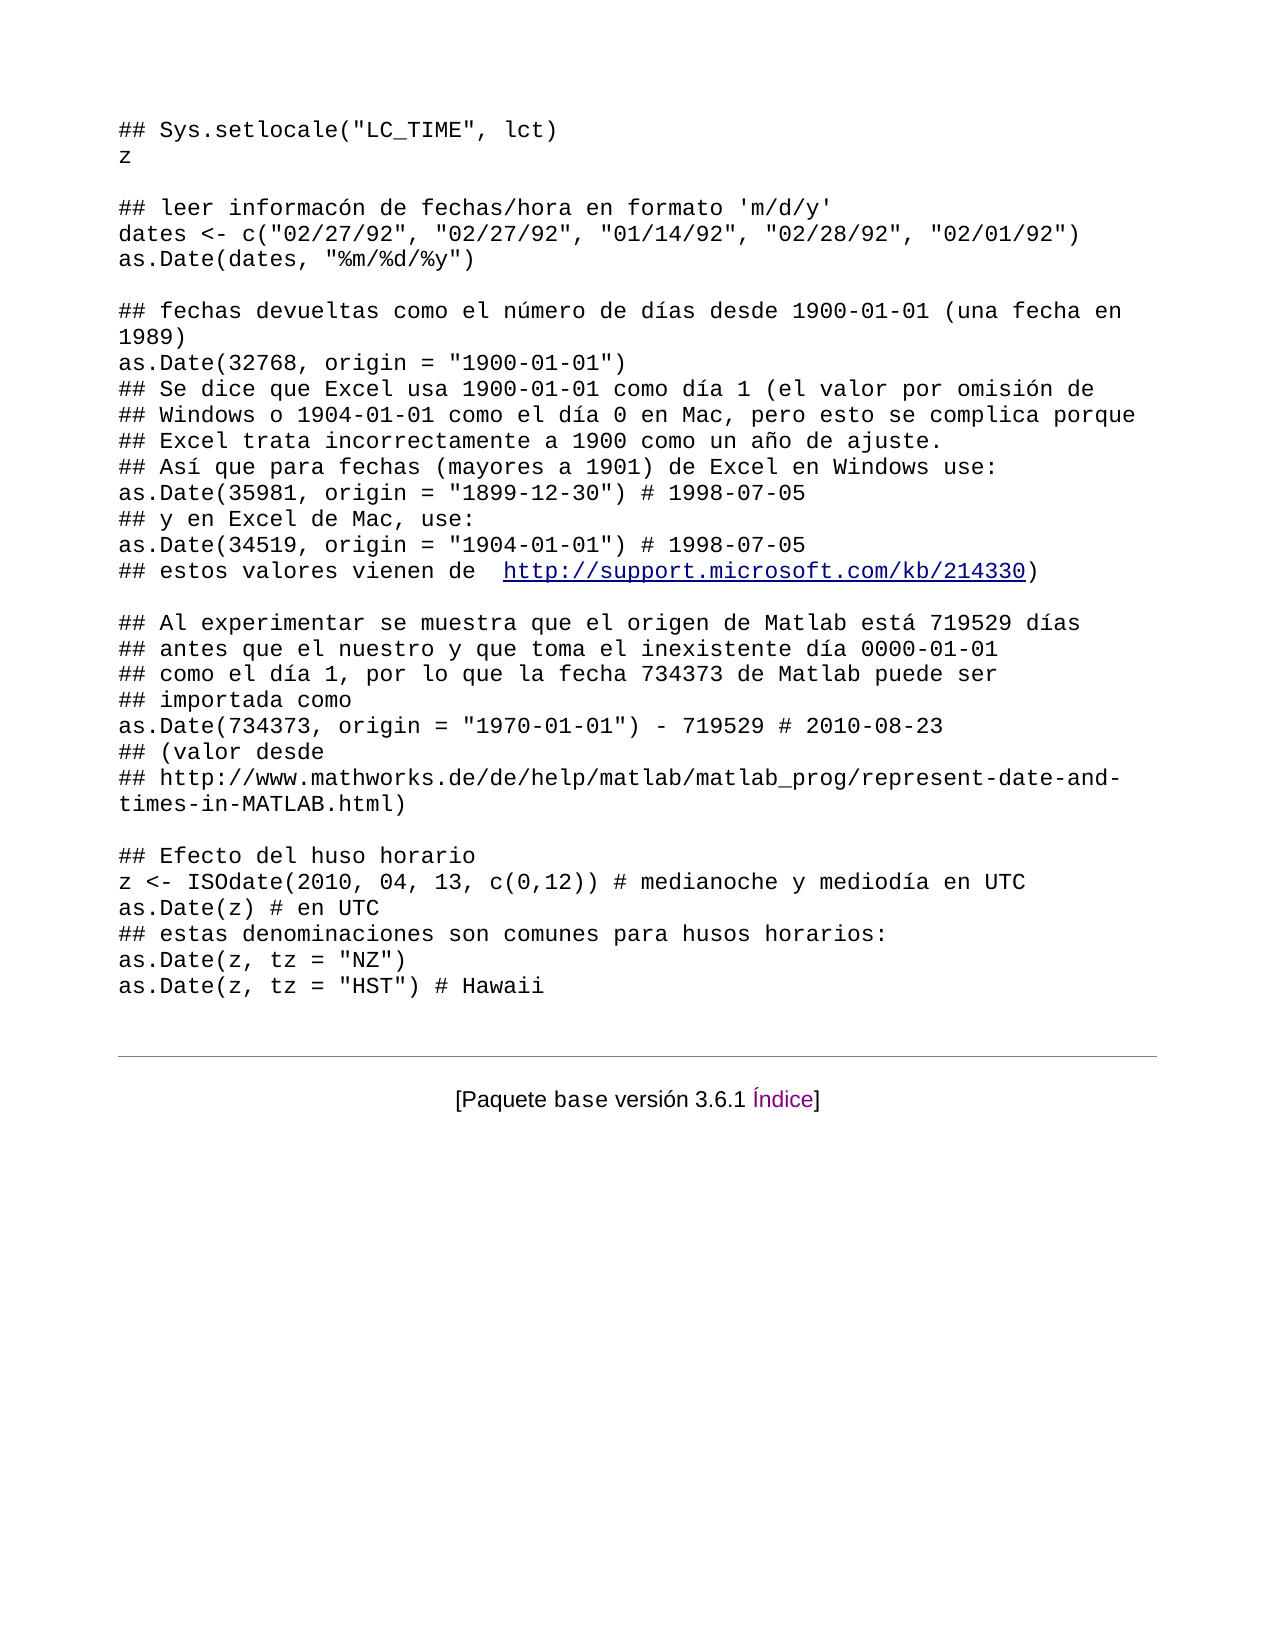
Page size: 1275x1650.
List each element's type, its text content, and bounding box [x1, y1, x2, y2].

text ## estas denominaciones son comunes para husos horarios: [118, 922, 1157, 948]
text ## Así que para fechas (mayores a 1901) de Excel en Windows use: [118, 455, 1157, 481]
text as.Date(z) # en UTC [118, 896, 1157, 922]
text ## Efecto del huso horario [118, 844, 1157, 870]
text ## y en Excel de Mac, use: [118, 507, 1157, 533]
text ## Al experimentar se muestra que el origen de Matlab está 719529 días [118, 611, 1157, 637]
text ## Se dice que Excel usa 1900-01-01 como día 1 (el valor por omisión de [118, 377, 1157, 403]
text as.Date(dates, "%m/%d/%y") [118, 248, 1157, 274]
text as.Date(z, tz = "NZ") [118, 948, 1157, 974]
text as.Date(34519, origin = "1904-01-01") # 1998-07-05 [118, 533, 1157, 559]
text z [118, 144, 1157, 170]
text ## http://www.mathworks.de/de/help/matlab/matlab_prog/represent-date-and-times-in-MATLAB.html) [118, 767, 1157, 818]
text ## fechas devueltas como el número de días desde 1900-01-01 (una fecha en 1989) [118, 300, 1157, 352]
text as.Date(734373, origin = "1970-01-01") - 719529 # 2010-08-23 [118, 715, 1157, 741]
text z <- ISOdate(2010, 04, 13, c(0,12)) # medianoche y mediodía en UTC [118, 870, 1157, 896]
text ## Sys.setlocale("LC_TIME", lct) [118, 118, 1157, 144]
text ## (valor desde [118, 741, 1157, 767]
text ## como el día 1, por lo que la fecha 734373 de Matlab puede ser [118, 663, 1157, 689]
text ## Windows o 1904-01-01 como el día 0 en Mac, pero esto se complica porque ## Excel trata incorrectamente a 1900 como un año de ajuste. [118, 403, 1157, 455]
text as.Date(35981, origin = "1899-12-30") # 1998-07-05 [118, 481, 1157, 507]
text as.Date(z, tz = "HST") # Hawaii [118, 974, 1157, 1000]
text ## antes que el nuestro y que toma el inexistente día 0000-01-01 [118, 637, 1157, 663]
text [Paquete base versión 3.6.1 Índice] [118, 1086, 1157, 1114]
text dates <- c("02/27/92", "02/27/92", "01/14/92", "02/28/92", "02/01/92") [118, 222, 1157, 248]
text ## estos valores vienen de http://support.microsoft.com/kb/214330) [118, 559, 1157, 585]
text ## leer informacón de fechas/hora en formato 'm/d/y' [118, 196, 1157, 222]
text as.Date(32768, origin = "1900-01-01") [118, 352, 1157, 377]
text ## importada como [118, 689, 1157, 715]
